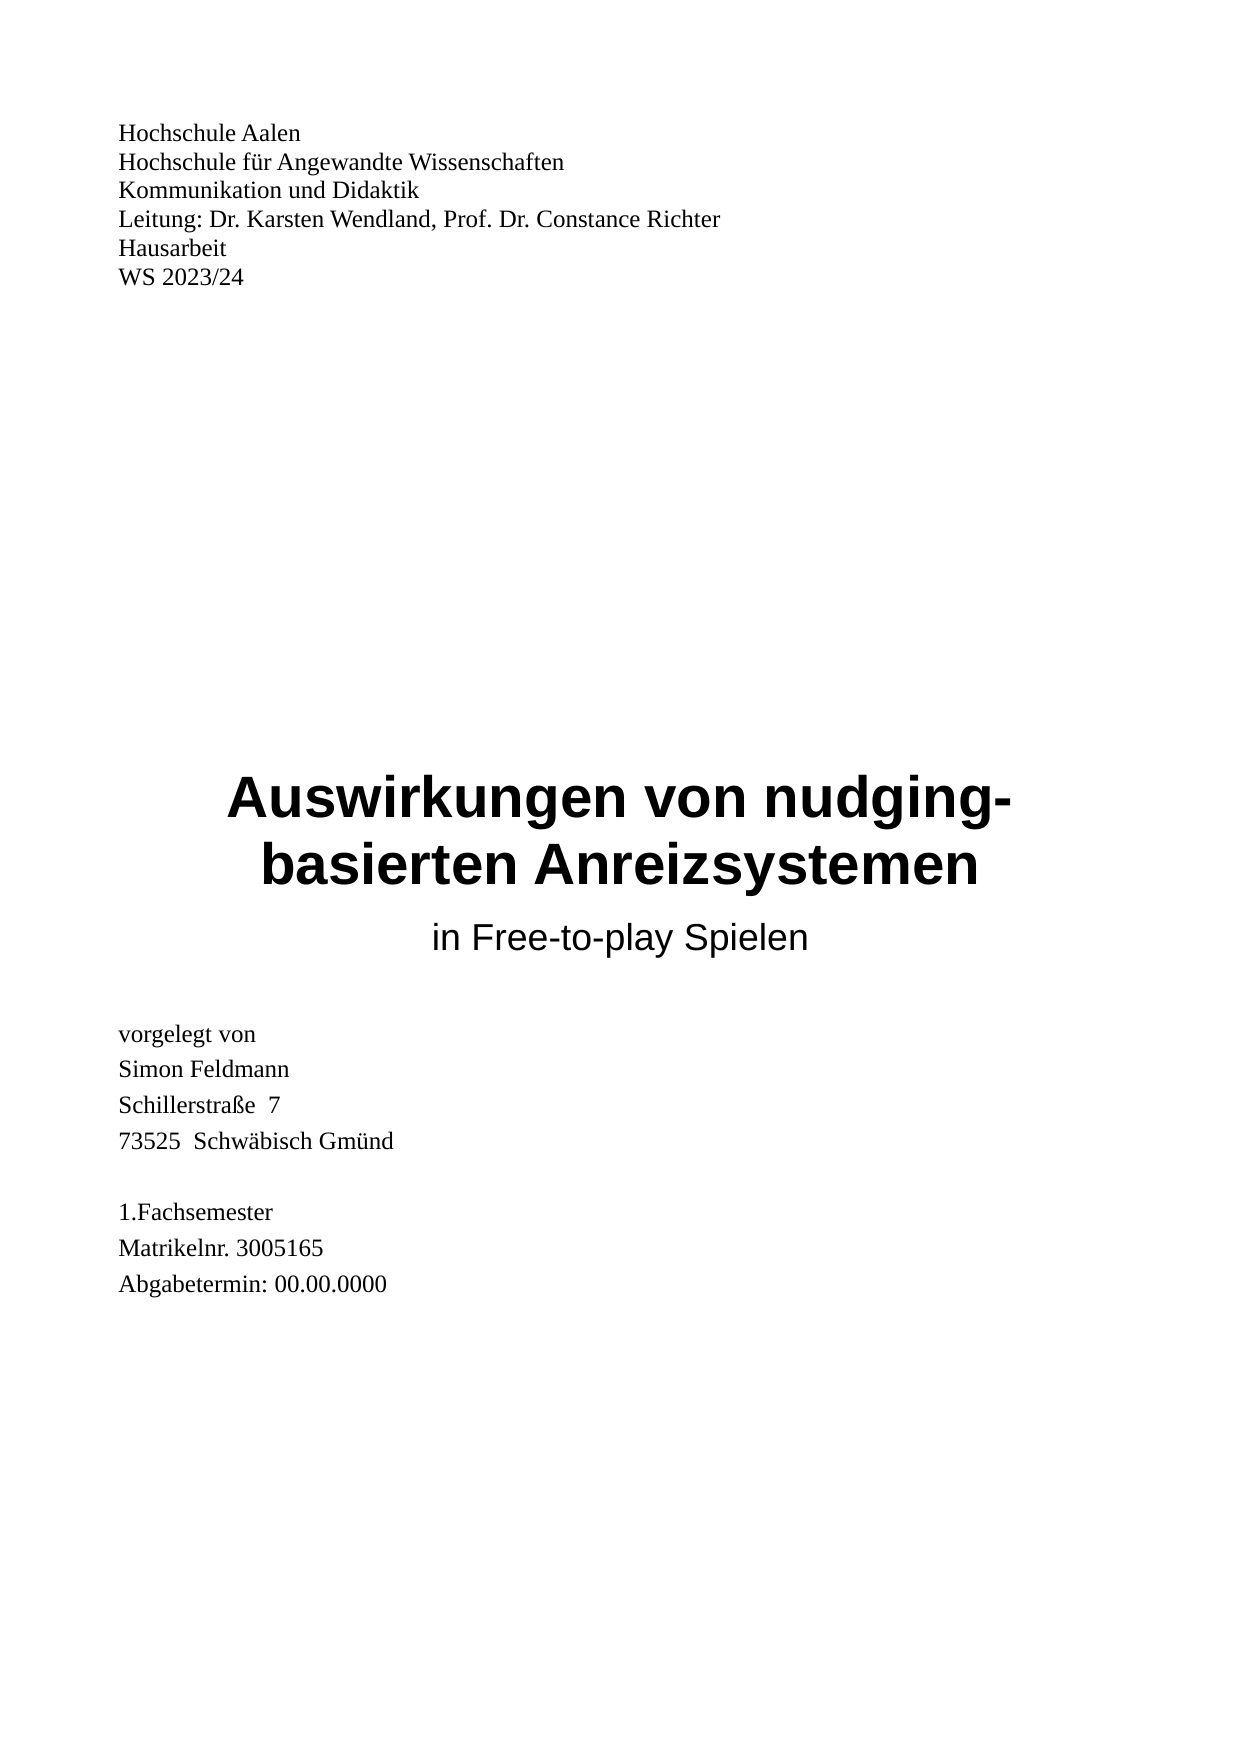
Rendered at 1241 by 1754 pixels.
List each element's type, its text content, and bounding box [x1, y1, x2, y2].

text Kommunikation und Didaktik [118, 176, 1122, 204]
text Schillerstraße 7 [118, 1090, 1122, 1119]
text Hausarbeit [118, 233, 1122, 262]
text 73525 Schwäbisch Gmünd [118, 1126, 1122, 1155]
text Simon Feldmann [118, 1054, 1122, 1083]
text Hochschule für Angewandte Wissenschaften [118, 147, 1122, 176]
subtitle in Free-to-play Spielen [118, 916, 1122, 959]
text Matrikelnr. 3005165 [118, 1233, 1122, 1262]
text Abgabetermin: 00.00.0000 [118, 1269, 1122, 1298]
text 1.Fachsemester [118, 1197, 1122, 1226]
text WS 2023/24 [118, 262, 1122, 291]
title Auswirkungen von nudging-basierten Anreizsystemen [118, 763, 1122, 897]
text vorgelegt von [118, 1019, 1122, 1048]
text Leitung: Dr. Karsten Wendland, Prof. Dr. Constance Richter [118, 204, 1122, 233]
text Hochschule Aalen [118, 118, 1122, 147]
